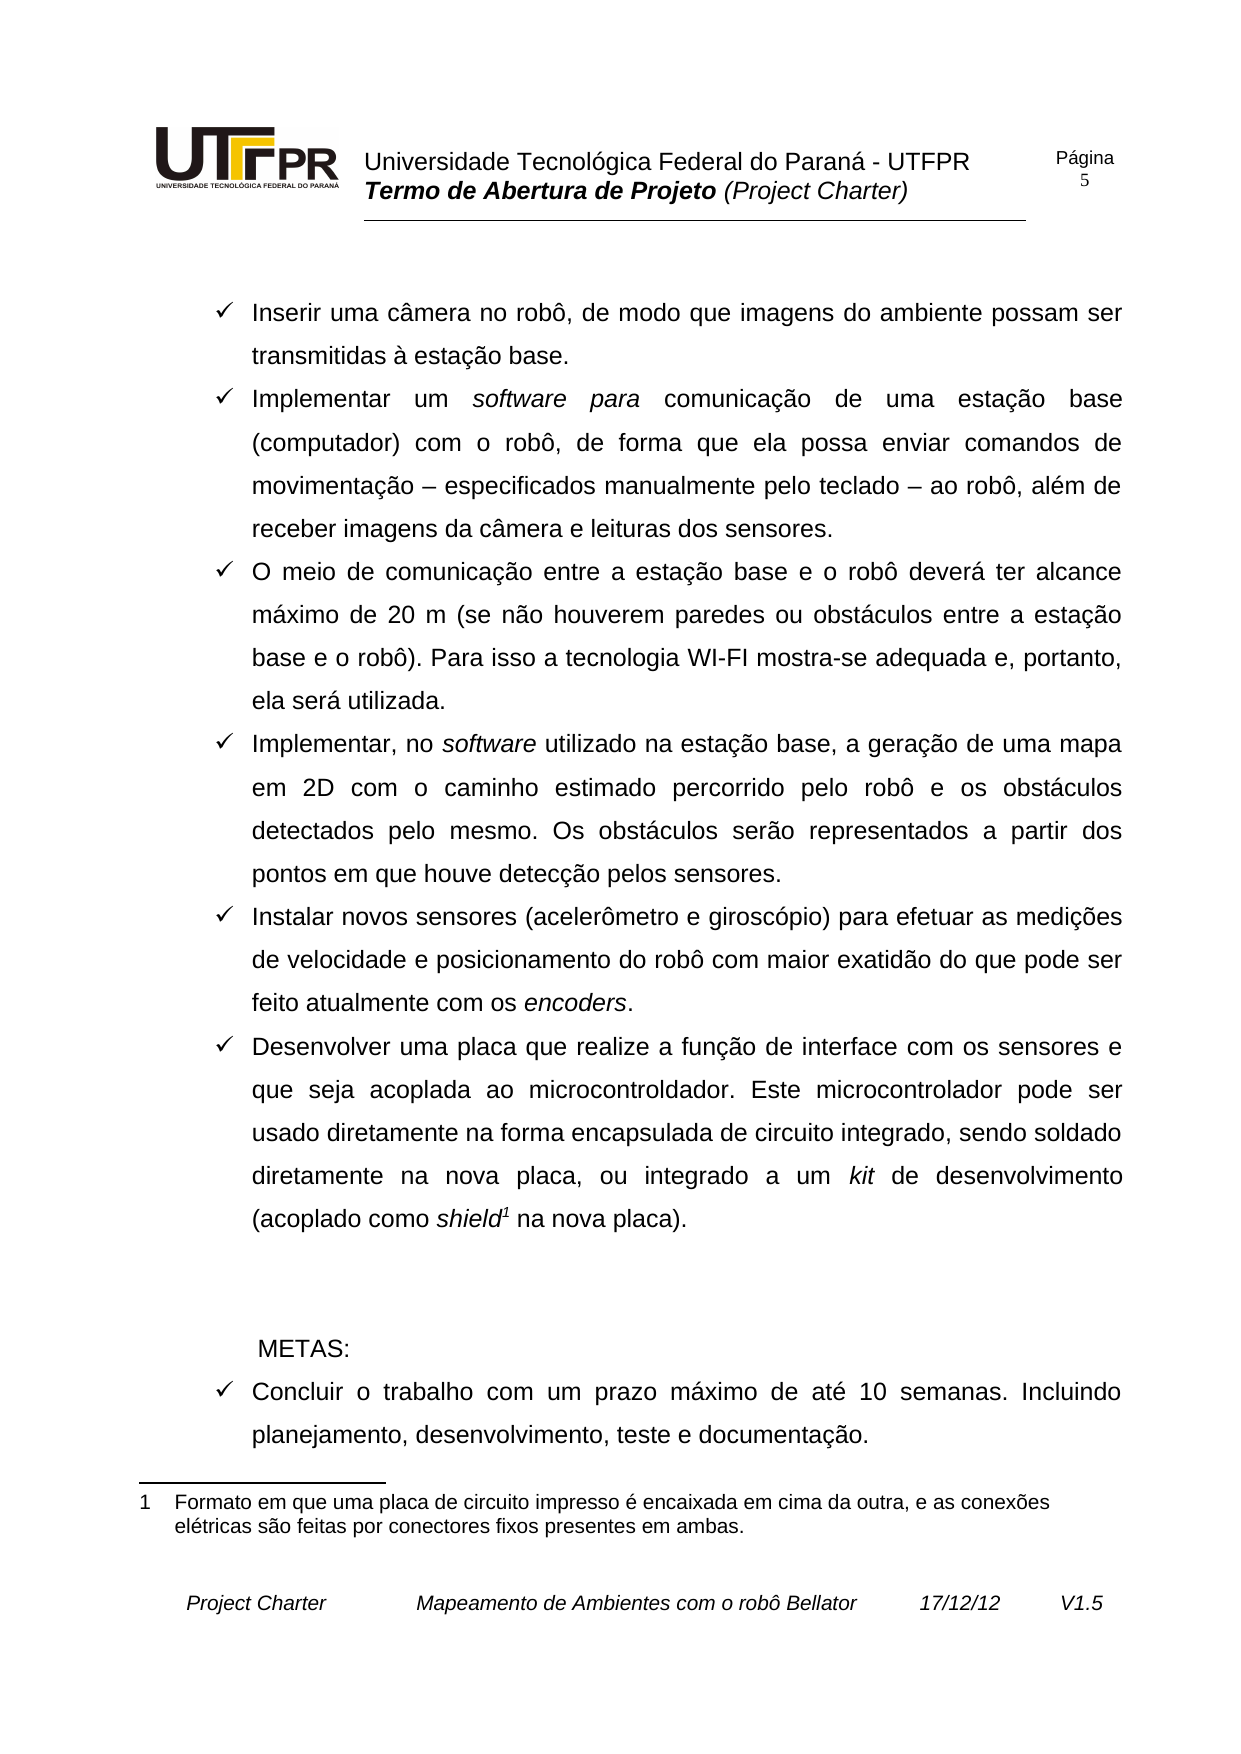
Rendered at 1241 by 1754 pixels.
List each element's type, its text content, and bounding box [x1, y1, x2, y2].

list O meio de comunicação entre a estação base e o robô deverá ter alcance máximo de 20 m (se não houverem paredes ou obstáculos entre a estação base e o robô). Para isso a tecnologia WI-FI mostra-se adequada e, portanto, ela será utilizada. [214, 557, 1123, 715]
list Formato em que uma placa de circuito impresso é encaixada em cima da outra, e as conexões elétricas são feitas por conectores fixos presentes em ambas. [139, 1489, 1123, 1537]
list Concluir o trabalho com um prazo máximo de até 10 semanas. Incluindo planejamento, desenvolvimento, teste e documentação. [214, 1377, 1123, 1449]
list Implementar, no software utilizado na estação base, a geração de uma mapa em 2D com o caminho estimado percorrido pelo robô e os obstáculos detectados pelo mesmo. Os obstáculos serão representados a partir dos pontos em que houve detecção pelos sensores. [214, 729, 1123, 888]
list Desenvolver uma placa que realize a função de interface com os sensores e que seja acoplada ao microcontroldador. Este microcontrolador pode ser usado diretamente na forma encapsulada de circuito integrado, sendo soldado diretamente na nova placa, ou integrado a um kit de desenvolvimento (acoplado como shield na nova placa). [214, 1032, 1123, 1233]
list Inserir uma câmera no robô, de modo que imagens do ambiente possam ser transmitidas à estação base. [214, 298, 1123, 370]
text METAS: [139, 1333, 1123, 1362]
list Implementar um software para comunicação de uma estação base (computador) com o robô, de forma que ela possa enviar comandos de movimentação – especificados manualmente pelo teclado – ao robô, além de receber imagens da câmera e leituras dos sensores. [214, 384, 1123, 542]
list Instalar novos sensores (acelerômetro e giroscópio) para efetuar as medições de velocidade e posicionamento do robô com maior exatidão do que pode ser feito atualmente com os encoders. [214, 902, 1123, 1017]
picture [155, 127, 339, 189]
